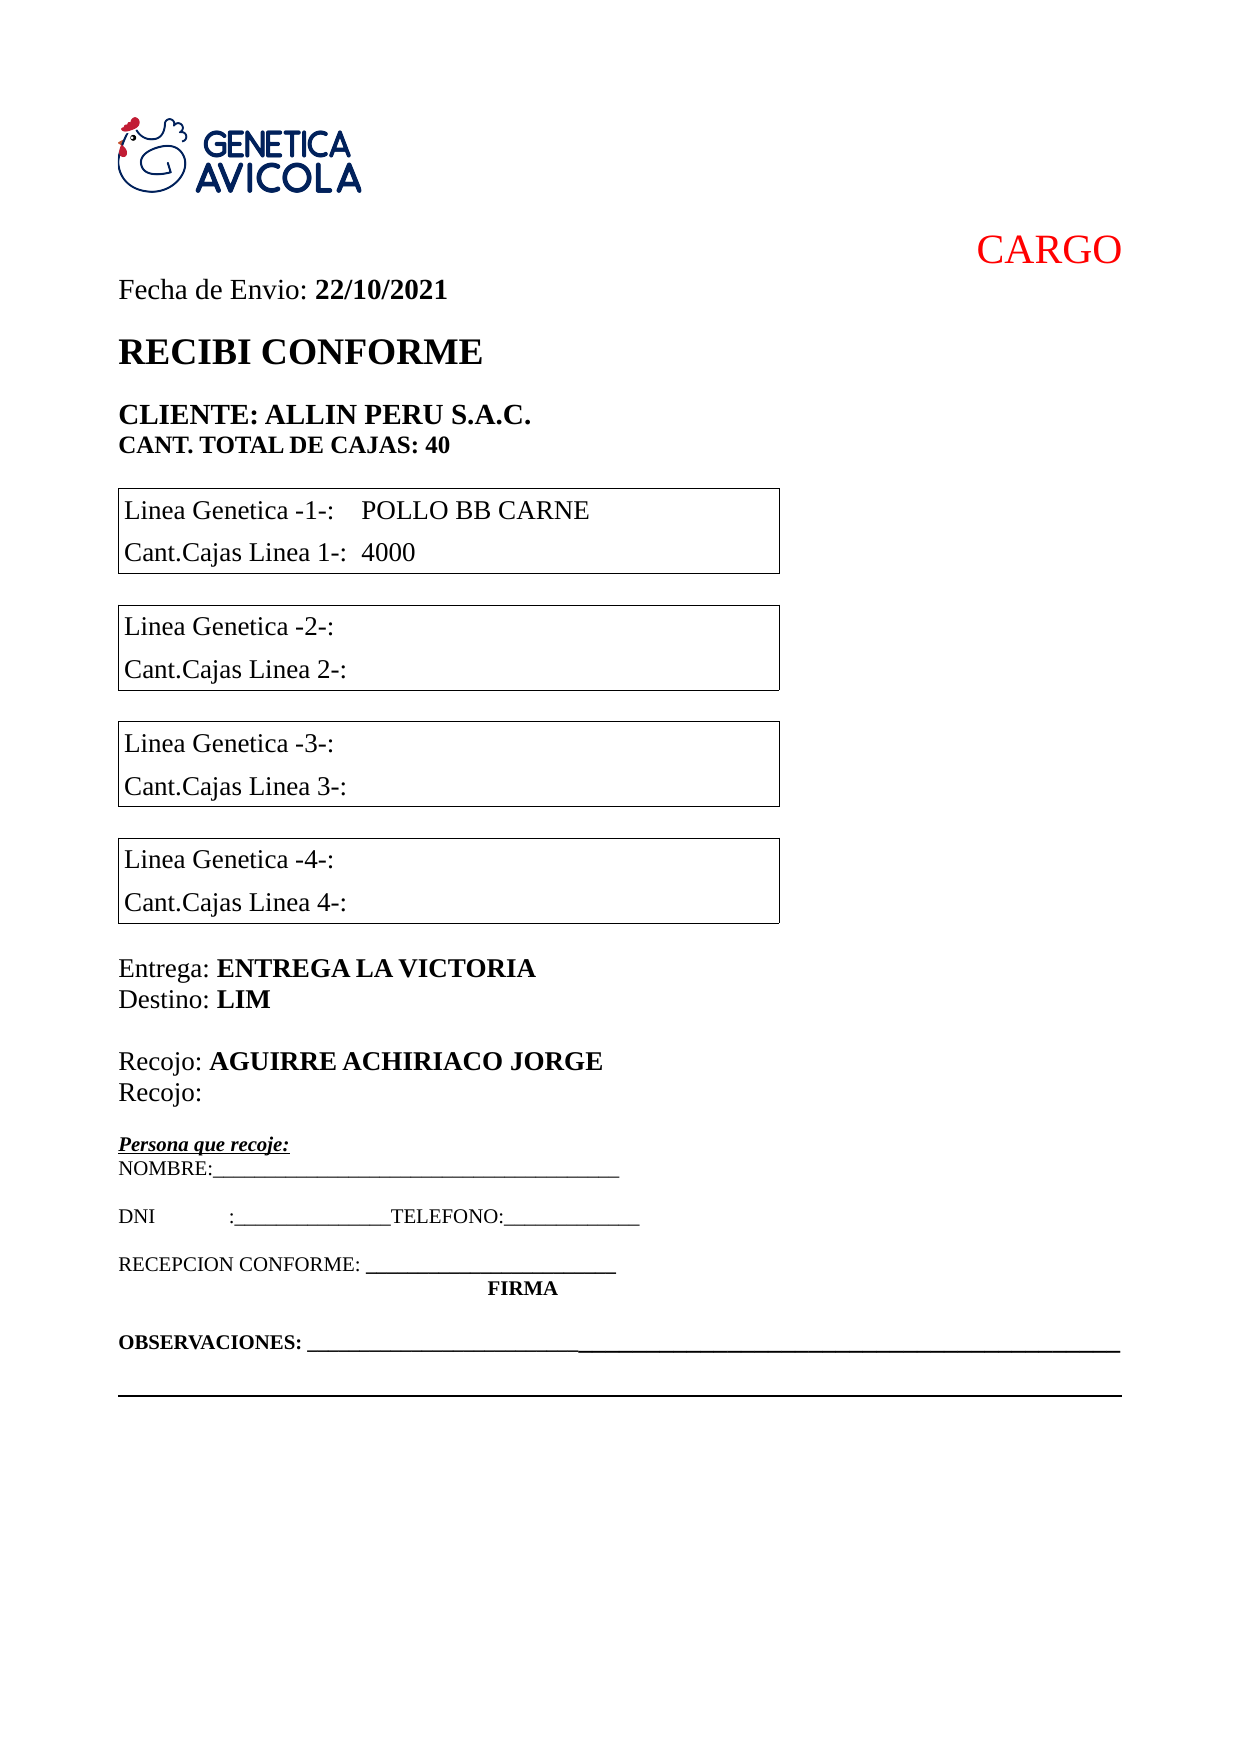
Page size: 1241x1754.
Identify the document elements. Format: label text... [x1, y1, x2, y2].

text Recojo: [118, 1076, 1122, 1108]
text CLIENTE: ALLIN PERU S.A.C. [118, 397, 1122, 431]
table_cell [356, 647, 779, 690]
table_cell Linea Genetica -3-: [119, 722, 356, 764]
text RECEPCION CONFORME: ________________________ [118, 1252, 1122, 1276]
text CARGO [118, 224, 1122, 272]
text NOMBRE:_______________________________________ [118, 1156, 1122, 1180]
table_cell Cant.Cajas Linea 2-: [119, 647, 356, 690]
text CANT. TOTAL DE CAJAS: 40 [118, 431, 1122, 459]
text RECIBI CONFORME [118, 330, 1122, 373]
text Fecha de Envio: 22/10/2021 [118, 272, 1122, 306]
table_cell Cant.Cajas Linea 1-: [119, 531, 356, 573]
text Destino: LIM [118, 983, 1122, 1014]
table_cell [118, 807, 356, 838]
table_cell Cant.Cajas Linea 3-: [119, 764, 356, 806]
text Entrega: ENTREGA LA VICTORIA [118, 952, 1122, 983]
table_cell [356, 807, 779, 838]
table_header POLLO BB CARNE [356, 489, 779, 531]
text Recojo: AGUIRRE ACHIRIACO JORGE [118, 1045, 1122, 1076]
text Persona que recoje: [118, 1132, 1122, 1156]
table_cell [356, 722, 779, 764]
text DNI :_______________TELEFONO:_____________ [118, 1204, 1122, 1228]
text OBSERVACIONES: __________________________________________________________________ [118, 1324, 1122, 1355]
table_cell [356, 606, 779, 647]
table_cell [356, 839, 779, 880]
table_cell Linea Genetica -4-: [119, 839, 356, 880]
table_cell Cant.Cajas Linea 4-: [119, 880, 356, 923]
table_cell [356, 691, 779, 721]
table_cell [356, 880, 779, 923]
table_header Linea Genetica -1-: [119, 489, 356, 531]
table_cell [118, 574, 356, 604]
picture [117, 117, 362, 193]
table_cell [356, 764, 779, 806]
table_cell Linea Genetica -2-: [119, 606, 356, 647]
table_cell [118, 691, 356, 721]
table_cell [356, 574, 779, 604]
table_cell 4000 [356, 531, 779, 573]
text FIRMA [118, 1276, 1122, 1300]
